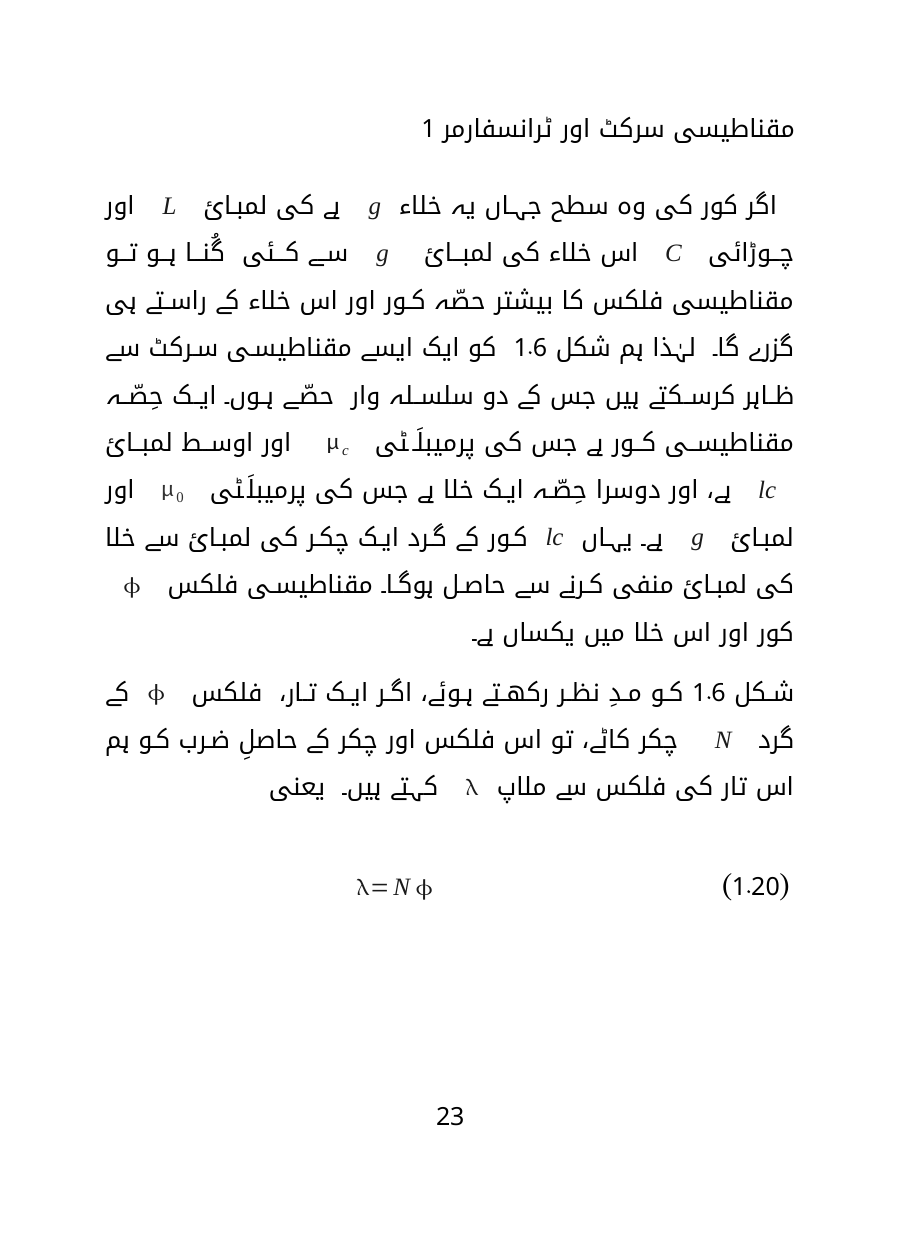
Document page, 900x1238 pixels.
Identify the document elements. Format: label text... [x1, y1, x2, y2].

list اگر کور کی وہ سطح جہاں یہ خلاء ہے کی لمبائ اور چوڑائی اس خلاء کی لمبائ سے کئی گُنا ہو تو مقناطیسی فلکس کا بیشتر حصّہ کور اور اس خلاء کے راستے ہی گزرے گا۔ لہٰذا ہم شکل 1.6 کو ایک ایسے مقناطیسی سرکٹ سے ظاہر کرسکتے ہیں جس کے دو سلسلہ وار حصّے ہوں۔ ایک حِصّہ مقناطیسی کور ہے جس کی پرمیبلَٹی اور اوسط لمبائ ہے، اور دوسرا حِصّہ ایک خلا ہے جس کی پرمیبلَٹی اور لمبائ ہے۔ یہاںکور کے گرد ایک چکر کی لمبائ سے خلا کی لمبائ منفی کرنے سے حاصل ہوگا۔ مقناطیسی فلکس کور اور اس خلا میں یکساں ہے۔ [105, 182, 794, 656]
table_header [105, 858, 692, 929]
list شکل 1.6 کو مدِ نظر رکھتے ہوئے، اگر ایک تار، فلکس کے گرد چکر کاٹے، تو اس فلکس اور چکر کے حاصلِ ضرب کو ہم اس تار کی فلکس سے ملاپ کہتے ہیں۔ یعنی [105, 669, 794, 811]
table_header (1.20) [693, 858, 795, 929]
